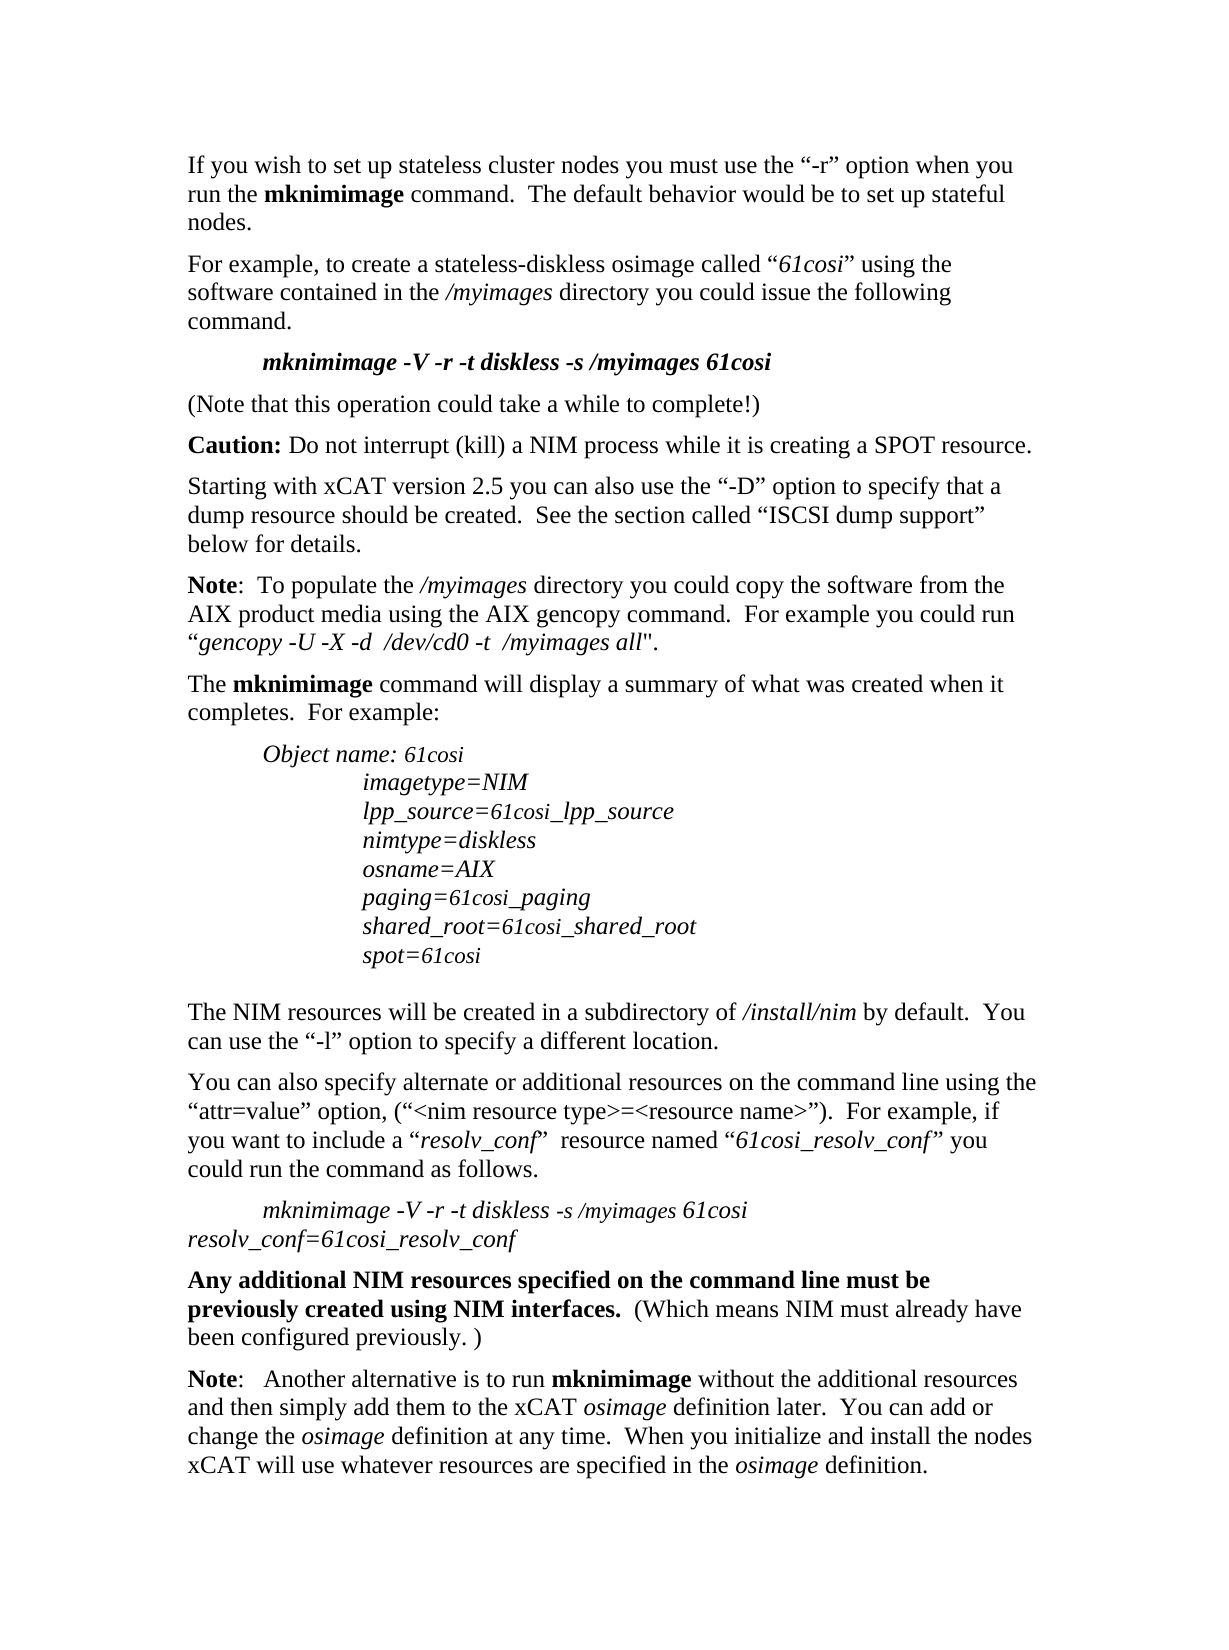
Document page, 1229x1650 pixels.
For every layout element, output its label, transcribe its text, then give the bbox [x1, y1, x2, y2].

text nimtype=diskless [337, 825, 1041, 854]
text For example, to create a stateless-diskless osimage called “61cosi” using the software contained in the /myimages directory you could issue the following command. [187, 249, 1041, 335]
text shared_root=61cosi_shared_root [337, 911, 1041, 940]
text Any additional NIM resources specified on the command line must be previously created using NIM interfaces. (Which means NIM must already have been configured previously. ) [187, 1265, 1041, 1351]
text spot=61cosi [337, 940, 1041, 969]
text The mknimimage command will display a summary of what was created when it completes. For example: [187, 669, 1041, 726]
text Object name: 61cosi [187, 739, 1041, 767]
text Note: To populate the /myimages directory you could copy the software from the AIX product media using the AIX gencopy command. For example you could run “gencopy -U -X -d /dev/cd0 -t /myimages all". [187, 570, 1041, 656]
text mknimimage -V -r -t diskless -s /myimages 61cosi [187, 347, 1041, 376]
text Starting with xCAT version 2.5 you can also use the “-D” option to specify that a dump resource should be created. See the section called “ISCSI dump support” below for details. [187, 471, 1041, 557]
text The NIM resources will be created in a subdirectory of /install/nim by default. You can use the “-l” option to specify a different location. [187, 997, 1041, 1055]
text imagetype=NIM [337, 767, 1041, 796]
text Note: Another alternative is to run mknimimage without the additional resources and then simply add them to the xCAT osimage definition later. You can add or change the osimage definition at any time. When you initialize and install the nodes xCAT will use whatever resources are specified in the osimage definition. [187, 1364, 1041, 1479]
text If you wish to set up stateless cluster nodes you must use the “-r” option when you run the mknimimage command. The default behavior would be to set up stateful nodes. [187, 150, 1041, 236]
text osname=AIX [337, 854, 1041, 882]
text (Note that this operation could take a while to complete!) [187, 389, 1041, 417]
text You can also specify alternate or additional resources on the command line using the “attr=value” option, (“<nim resource type>=<resource name>”). For example, if you want to include a “resolv_conf” resource named “61cosi_resolv_conf” you could run the command as follows. [187, 1067, 1041, 1182]
text lpp_source=61cosi_lpp_source [337, 796, 1041, 825]
text Caution: Do not interrupt (kill) a NIM process while it is creating a SPOT resource. [187, 430, 1041, 459]
text paging=61cosi_paging [337, 882, 1041, 911]
text mknimimage -V -r -t diskless -s /myimages 61cosi resolv_conf=61cosi_resolv_conf [187, 1195, 1041, 1252]
